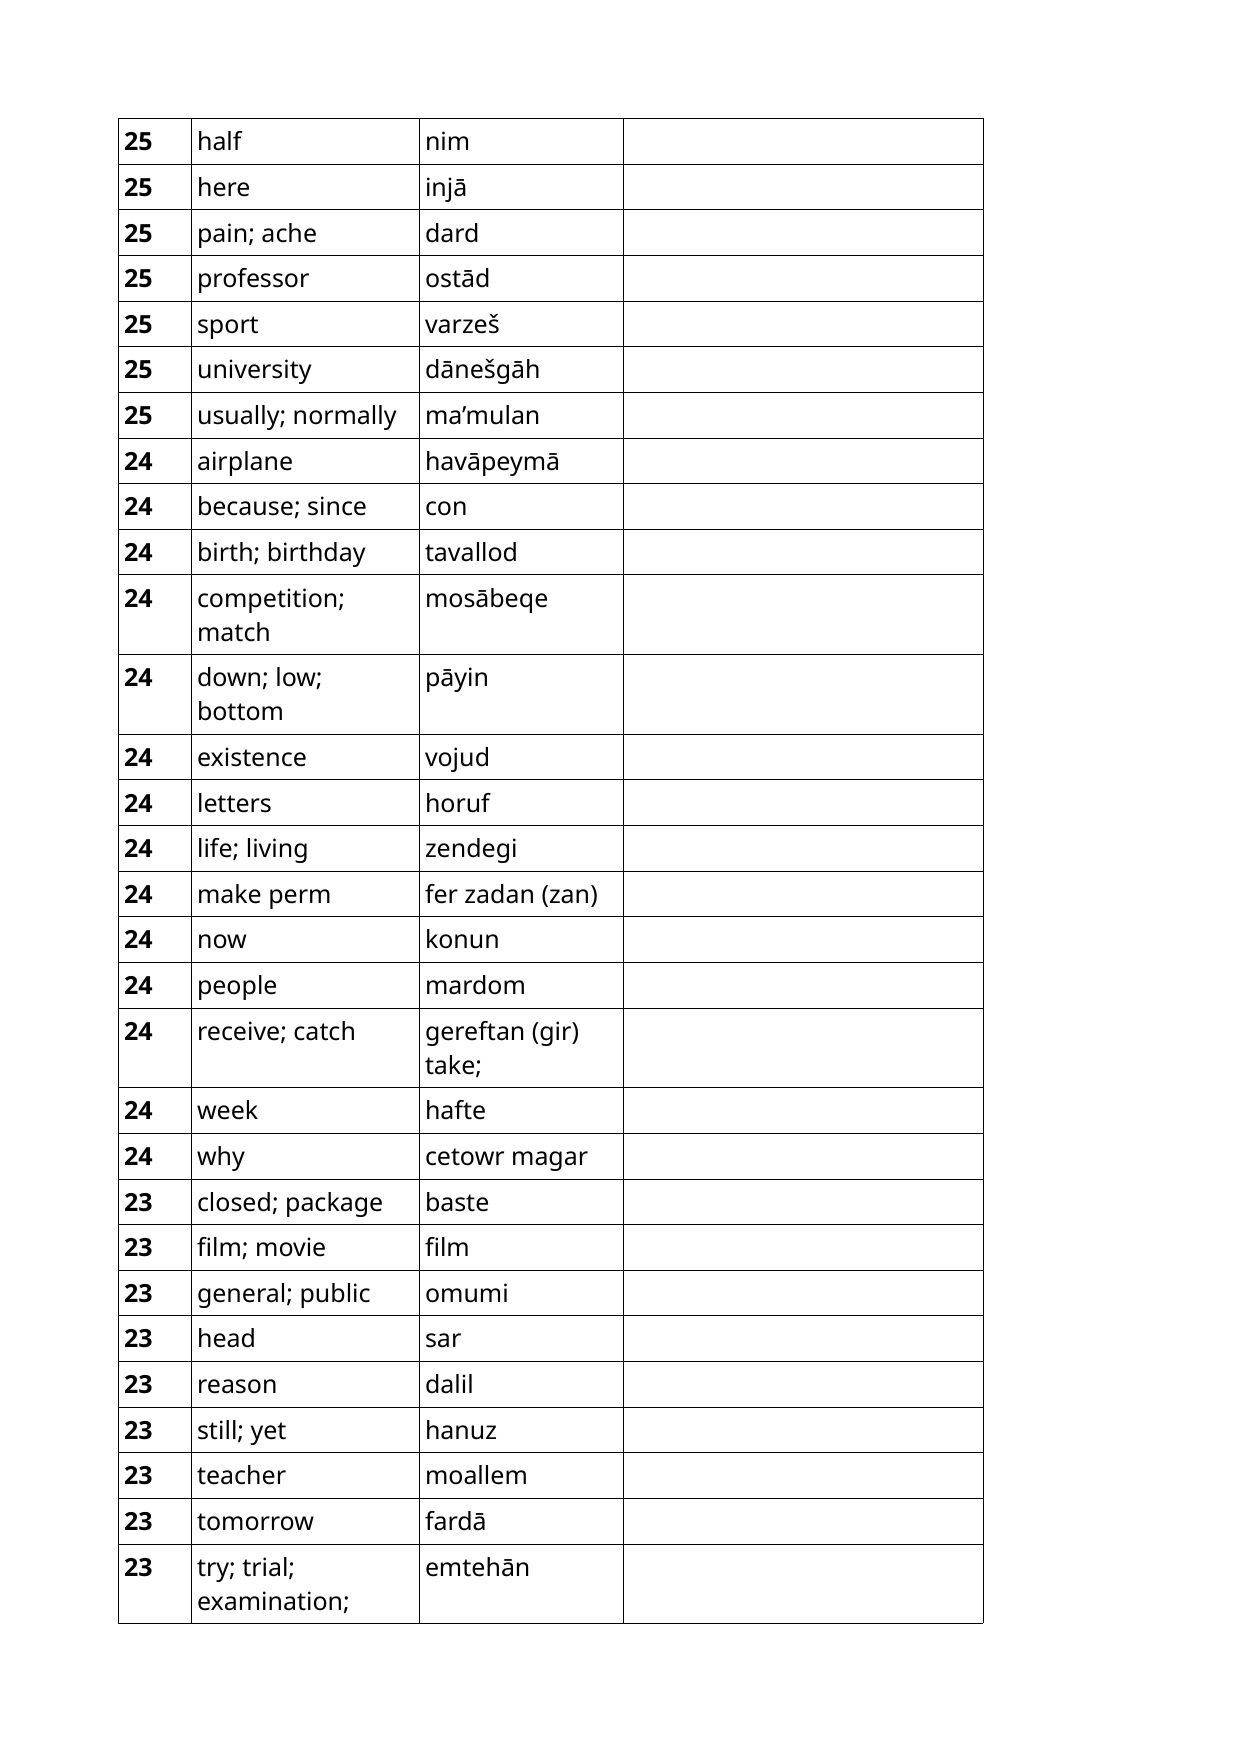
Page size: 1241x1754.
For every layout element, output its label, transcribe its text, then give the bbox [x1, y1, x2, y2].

table_cell because; since [192, 484, 419, 529]
table_cell 24 [119, 1134, 191, 1178]
table_cell 23 [119, 1316, 191, 1361]
table_cell university [192, 347, 419, 392]
table_cell week [192, 1088, 419, 1133]
table_cell [624, 119, 983, 164]
table_cell [624, 439, 983, 483]
table_cell 23 [119, 1271, 191, 1315]
table_cell [624, 780, 983, 825]
table_cell [624, 917, 983, 962]
table_cell [624, 165, 983, 209]
table_cell [624, 256, 983, 301]
table_cell [624, 1545, 983, 1623]
table_cell 24 [119, 1088, 191, 1133]
table_cell airplane [192, 439, 419, 483]
table_cell 23 [119, 1545, 191, 1623]
table_cell [624, 1316, 983, 1361]
table_cell hanuz [420, 1408, 623, 1452]
table_cell emtehān [420, 1545, 623, 1623]
table_cell 23 [119, 1453, 191, 1498]
table_cell sport [192, 302, 419, 346]
table_cell konun [420, 917, 623, 962]
table_cell [624, 1271, 983, 1315]
table_cell [624, 347, 983, 392]
table_cell [624, 963, 983, 1007]
table_cell [624, 484, 983, 529]
table_cell [624, 1453, 983, 1498]
table_cell havāpeymā [420, 439, 623, 483]
table_cell ostād [420, 256, 623, 301]
table_cell reason [192, 1362, 419, 1407]
table_cell half [192, 119, 419, 164]
table_cell [624, 826, 983, 871]
table_cell 23 [119, 1362, 191, 1407]
table_cell now [192, 917, 419, 962]
table_cell [624, 1180, 983, 1224]
table_cell 24 [119, 780, 191, 825]
table_cell 24 [119, 872, 191, 916]
table_cell here [192, 165, 419, 209]
table_cell why [192, 1134, 419, 1178]
table_cell 24 [119, 439, 191, 483]
table_cell [624, 1362, 983, 1407]
table_cell make perm [192, 872, 419, 916]
table_cell 24 [119, 530, 191, 574]
table_cell con [420, 484, 623, 529]
table_cell 25 [119, 347, 191, 392]
table_cell vojud [420, 735, 623, 779]
table_cell existence [192, 735, 419, 779]
table_cell 25 [119, 165, 191, 209]
table_cell pāyin [420, 655, 623, 734]
table_cell [624, 393, 983, 437]
table_cell 24 [119, 917, 191, 962]
table_cell people [192, 963, 419, 1007]
table_cell cetowr magar [420, 1134, 623, 1178]
table_cell 25 [119, 210, 191, 255]
table_cell competition; match [192, 575, 419, 654]
table_cell fardā [420, 1499, 623, 1543]
table_cell [624, 1408, 983, 1452]
table_cell [624, 530, 983, 574]
table_cell usually; normally [192, 393, 419, 437]
table_cell birth; birthday [192, 530, 419, 574]
table_cell 24 [119, 963, 191, 1007]
table_cell ma’mulan [420, 393, 623, 437]
table_cell dard [420, 210, 623, 255]
table_cell tavallod [420, 530, 623, 574]
table_cell tomorrow [192, 1499, 419, 1543]
table_cell still; yet [192, 1408, 419, 1452]
table_cell injā [420, 165, 623, 209]
table_cell [624, 210, 983, 255]
table_cell professor [192, 256, 419, 301]
table_cell general; public [192, 1271, 419, 1315]
table_cell moallem [420, 1453, 623, 1498]
table_cell life; living [192, 826, 419, 871]
table_cell sar [420, 1316, 623, 1361]
table_cell head [192, 1316, 419, 1361]
table_cell 25 [119, 393, 191, 437]
table_cell [624, 1088, 983, 1133]
table_cell receive; catch [192, 1009, 419, 1087]
table_cell fer zadan (zan) [420, 872, 623, 916]
table_cell gereftan (gir) take; [420, 1009, 623, 1087]
table_cell teacher [192, 1453, 419, 1498]
table_cell 24 [119, 826, 191, 871]
table_cell 23 [119, 1499, 191, 1543]
table_cell [624, 655, 983, 734]
table_cell [624, 1134, 983, 1178]
table_cell horuf [420, 780, 623, 825]
table_cell [624, 575, 983, 654]
table_cell baste [420, 1180, 623, 1224]
table_cell 24 [119, 655, 191, 734]
table_cell [624, 1225, 983, 1270]
table_cell film; movie [192, 1225, 419, 1270]
table_cell zendegi [420, 826, 623, 871]
table_cell 23 [119, 1225, 191, 1270]
table_cell 23 [119, 1408, 191, 1452]
table_cell 25 [119, 256, 191, 301]
table_cell 24 [119, 575, 191, 654]
table_cell 24 [119, 1009, 191, 1087]
table_cell [624, 1009, 983, 1087]
table_cell dānešgāh [420, 347, 623, 392]
table_cell try; trial; examination; [192, 1545, 419, 1623]
table_cell mardom [420, 963, 623, 1007]
table_cell 25 [119, 302, 191, 346]
table_cell closed; package [192, 1180, 419, 1224]
table_cell mosābeqe [420, 575, 623, 654]
table_cell hafte [420, 1088, 623, 1133]
table_cell omumi [420, 1271, 623, 1315]
table_cell 23 [119, 1180, 191, 1224]
table_cell 24 [119, 735, 191, 779]
table_cell [624, 735, 983, 779]
table_cell 24 [119, 484, 191, 529]
table_cell nim [420, 119, 623, 164]
table_cell [624, 872, 983, 916]
table_cell 25 [119, 119, 191, 164]
table_cell dalil [420, 1362, 623, 1407]
table_cell letters [192, 780, 419, 825]
table_cell varzeš [420, 302, 623, 346]
table_cell [624, 302, 983, 346]
table_cell [624, 1499, 983, 1543]
table_cell film [420, 1225, 623, 1270]
table_cell pain; ache [192, 210, 419, 255]
table_cell down; low; bottom [192, 655, 419, 734]
